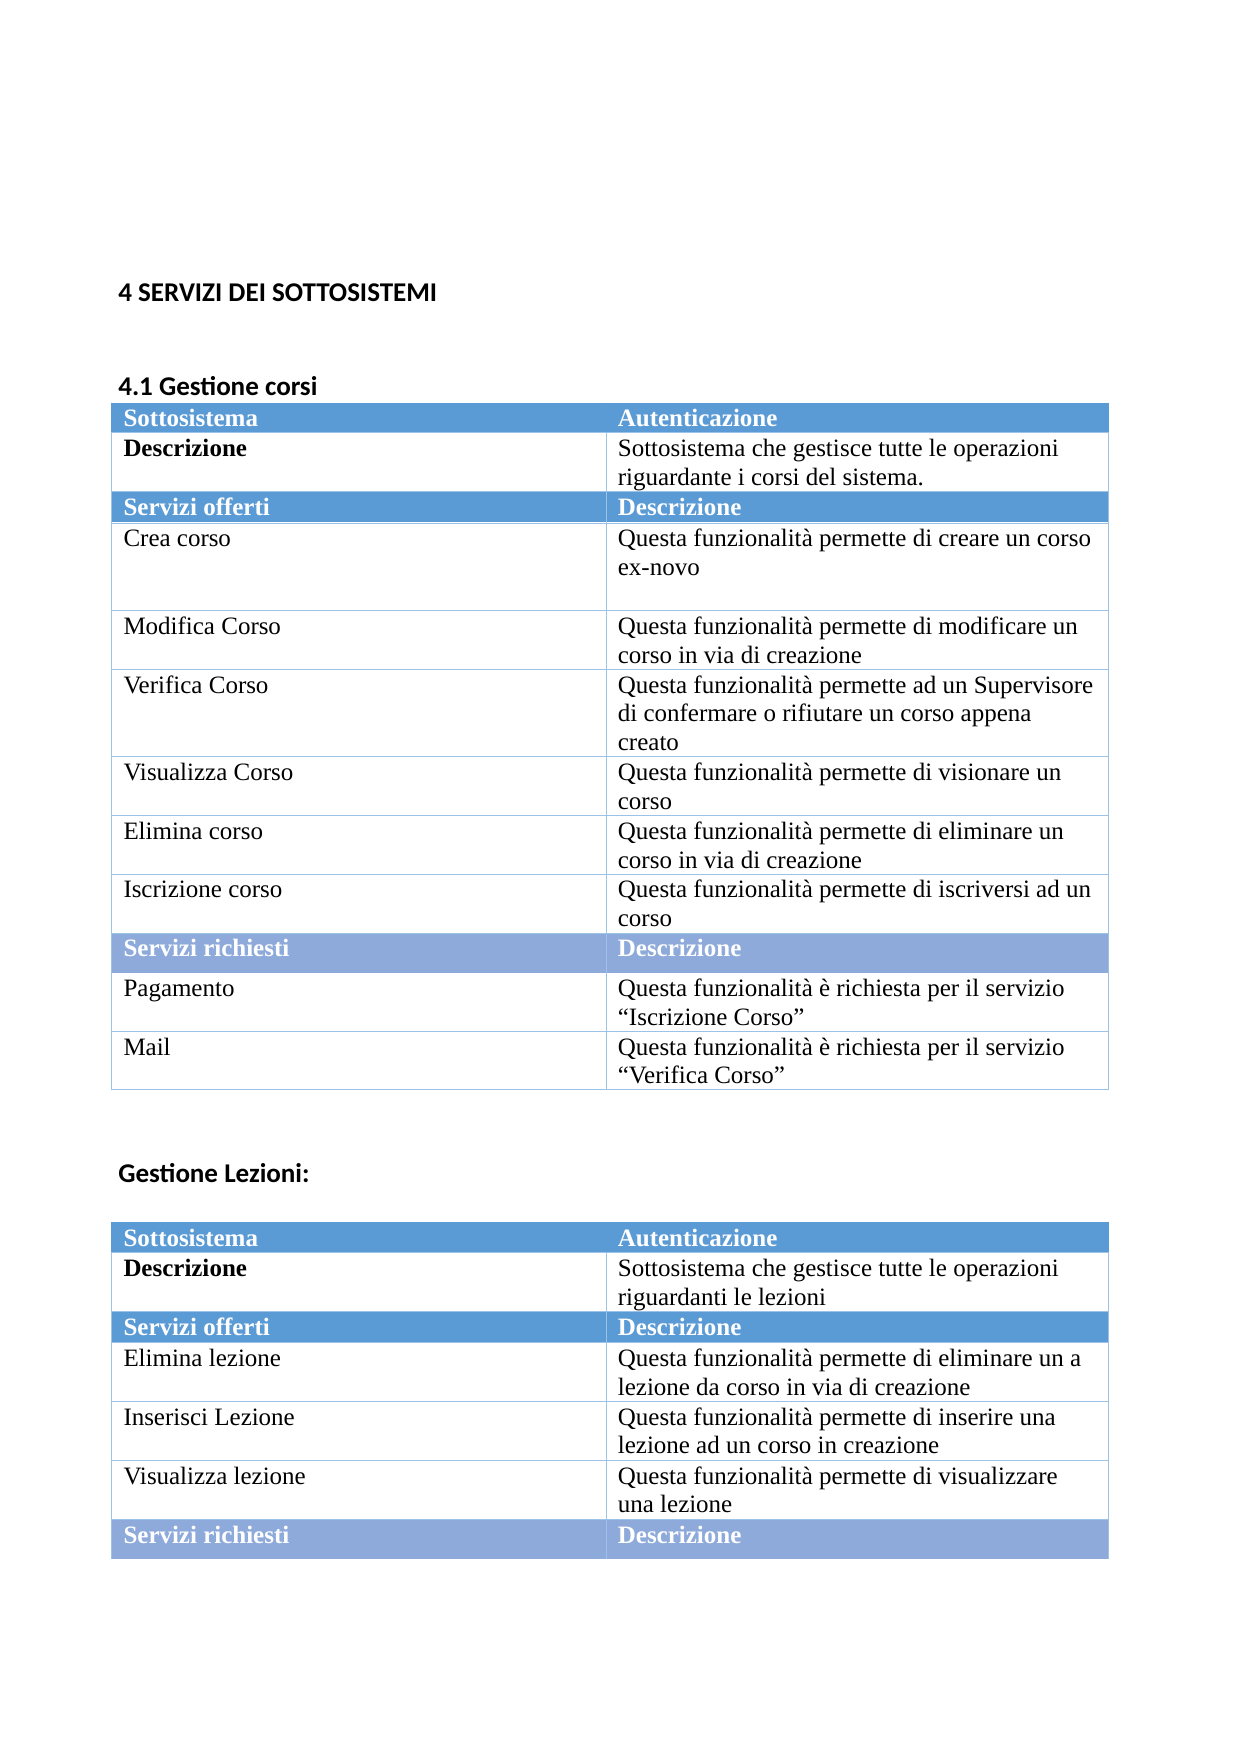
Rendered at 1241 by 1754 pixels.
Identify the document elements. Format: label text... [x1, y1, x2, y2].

table_header Sottosistema [112, 404, 606, 432]
text 4 SERVIZI DEI SOTTOSISTEMI [118, 275, 1122, 308]
table_cell Pagamento [112, 973, 606, 1031]
table_header Autenticazione [607, 1223, 1108, 1252]
table_cell Elimina corso [112, 816, 606, 873]
text Gestione Lezioni: [118, 1156, 1122, 1189]
table_cell Servizi offerti [112, 492, 606, 522]
table_cell Sottosistema che gestisce tutte le operazioni riguardanti le lezioni [607, 1253, 1108, 1311]
text 4.1 Gestione corsi [118, 369, 1122, 402]
table_cell Servizi richiesti [112, 1520, 606, 1559]
table_cell Questa funzionalità è richiesta per il servizio “Iscrizione Corso” [607, 973, 1108, 1031]
table_cell Iscrizione corso [112, 875, 606, 932]
table_cell Descrizione [607, 1312, 1108, 1342]
table_cell Visualizza lezione [112, 1461, 606, 1519]
table_cell Questa funzionalità permette di modificare un corso in via di creazione [607, 611, 1108, 669]
table_cell Inserisci Lezione [112, 1402, 606, 1460]
table_cell Questa funzionalità permette di eliminare un corso in via di creazione [607, 816, 1108, 873]
table_header Sottosistema [112, 1223, 606, 1252]
table_cell Visualizza Corso [112, 757, 606, 815]
table_cell Elimina lezione [112, 1343, 606, 1401]
table_cell Descrizione [607, 934, 1108, 973]
table_cell Descrizione [112, 1253, 606, 1311]
table_cell Questa funzionalità permette di creare un corso ex-novo [607, 524, 1108, 610]
table_cell Questa funzionalità permette di iscriversi ad un corso [607, 875, 1108, 932]
table_cell Questa funzionalità permette di eliminare un a lezione da corso in via di creazione [607, 1343, 1108, 1401]
table_cell Modifica Corso [112, 611, 606, 669]
table_cell Questa funzionalità permette di inserire una lezione ad un corso in creazione [607, 1402, 1108, 1460]
table_cell Questa funzionalità permette di visionare un corso [607, 757, 1108, 815]
table_cell Crea corso [112, 524, 606, 610]
table_cell Questa funzionalità permette di visualizzare una lezione [607, 1461, 1108, 1519]
table_cell Descrizione [607, 492, 1108, 522]
table_cell Verifica Corso [112, 670, 606, 756]
table_cell Mail [112, 1032, 606, 1089]
table_cell Sottosistema che gestisce tutte le operazioni riguardante i corsi del sistema. [607, 433, 1108, 491]
table_cell Questa funzionalità è richiesta per il servizio “Verifica Corso” [607, 1032, 1108, 1089]
table_cell Servizi richiesti [112, 934, 606, 973]
table_cell Servizi offerti [112, 1312, 606, 1342]
table_cell Questa funzionalità permette ad un Supervisore di confermare o rifiutare un corso appena creato [607, 670, 1108, 756]
table_cell Descrizione [112, 433, 606, 491]
table_header Autenticazione [607, 404, 1108, 432]
table_cell Descrizione [607, 1520, 1108, 1559]
